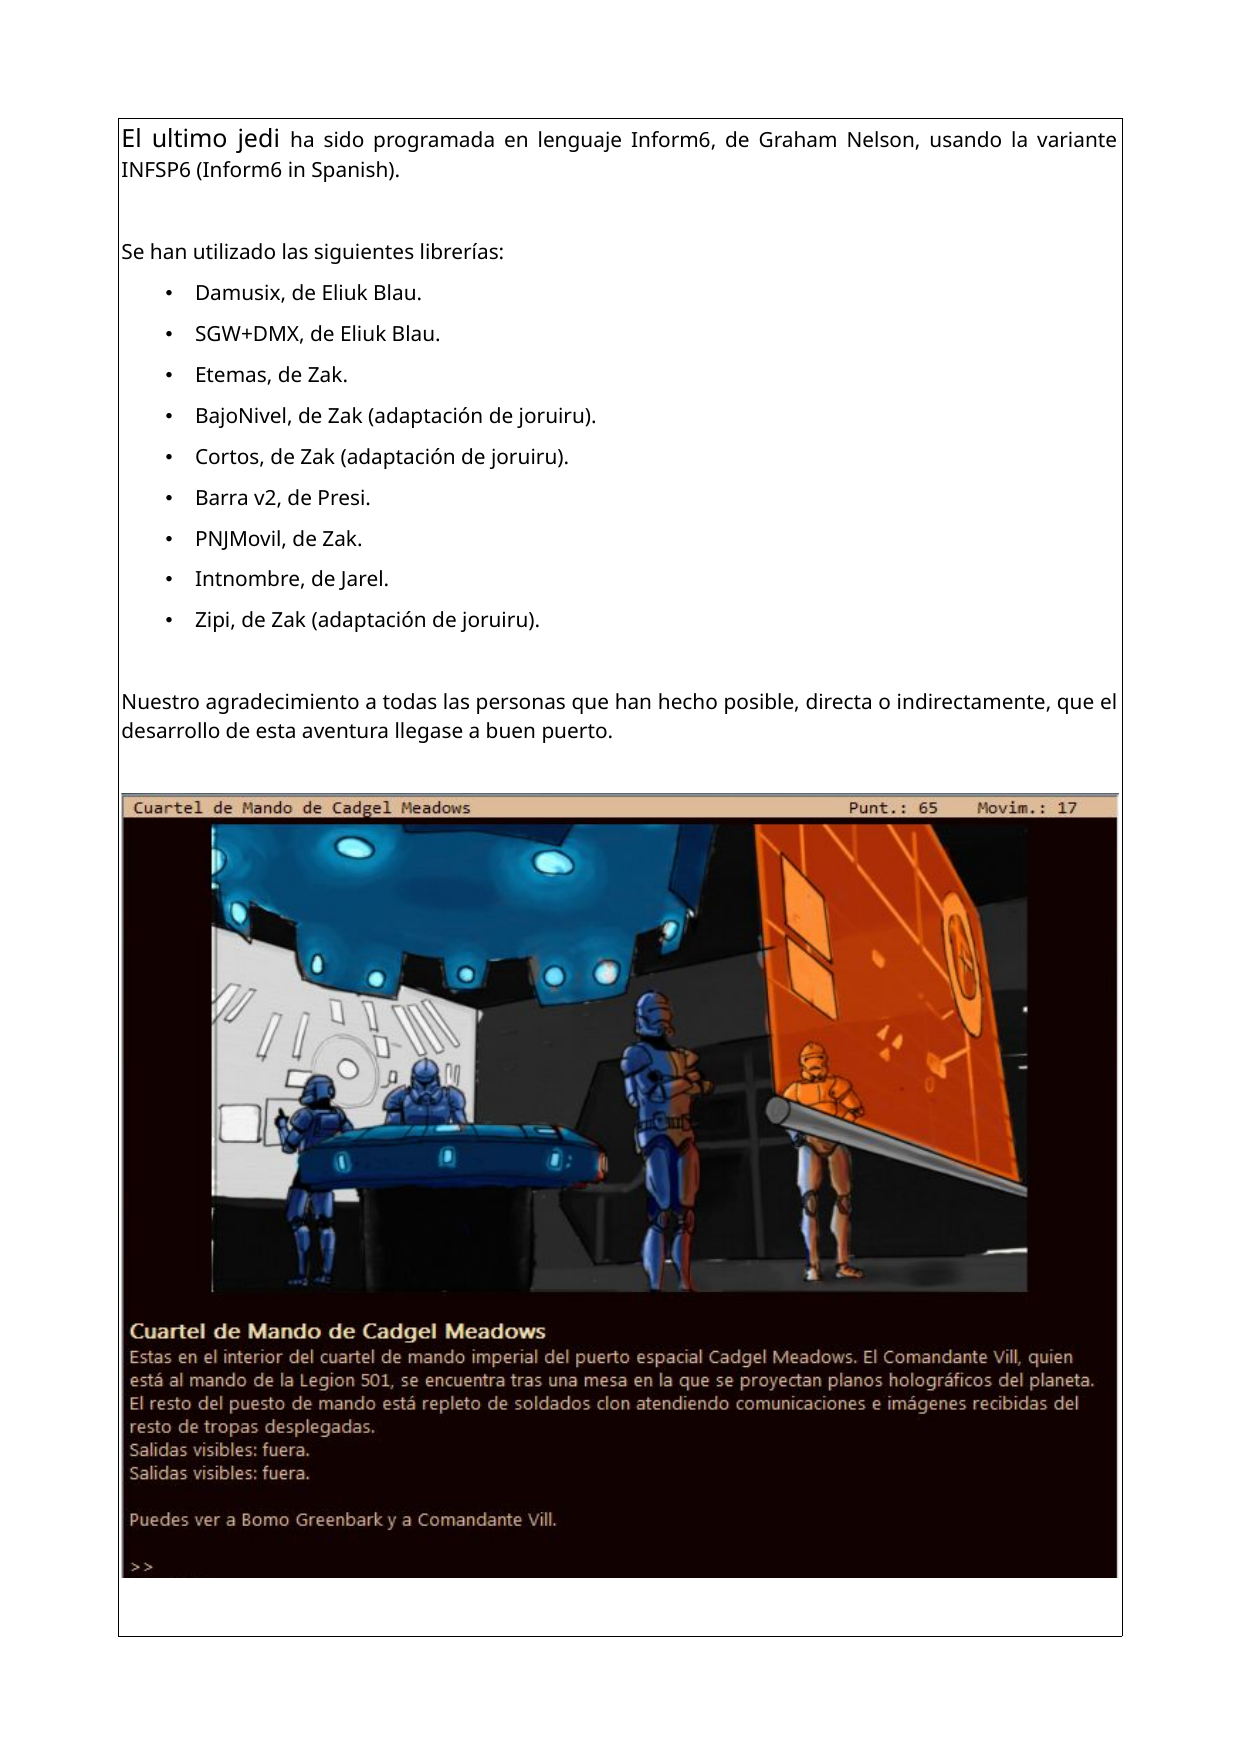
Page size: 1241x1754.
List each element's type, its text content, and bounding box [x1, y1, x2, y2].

list BajoNivel, de Zak (adaptación de joruiru). [165, 401, 1119, 429]
list Damusix, de Eliuk Blau. [165, 278, 1119, 306]
text Nuestro agradecimiento a todas las personas que han hecho posible, directa o indirectamente, que el desarrollo de esta aventura llegase a buen puerto. [121, 687, 1119, 744]
picture [121, 793, 1119, 1578]
list Intnombre, de Jarel. [165, 564, 1119, 593]
text El ultimo jedi ha sido programada en lenguaje Inform6, de Graham Nelson, usando la variante INFSP6 (Inform6 in Spanish). [121, 121, 1119, 184]
list Etemas, de Zak. [165, 360, 1119, 388]
list PNJMovil, de Zak. [165, 524, 1119, 552]
list Zipi, de Zak (adaptación de joruiru). [165, 606, 1119, 634]
list Cortos, de Zak (adaptación de joruiru). [165, 442, 1119, 470]
text Se han utilizado las siguientes librerías: [121, 237, 1119, 266]
list SGW+DMX, de Eliuk Blau. [165, 319, 1119, 347]
list Barra v2, de Presi. [165, 483, 1119, 511]
